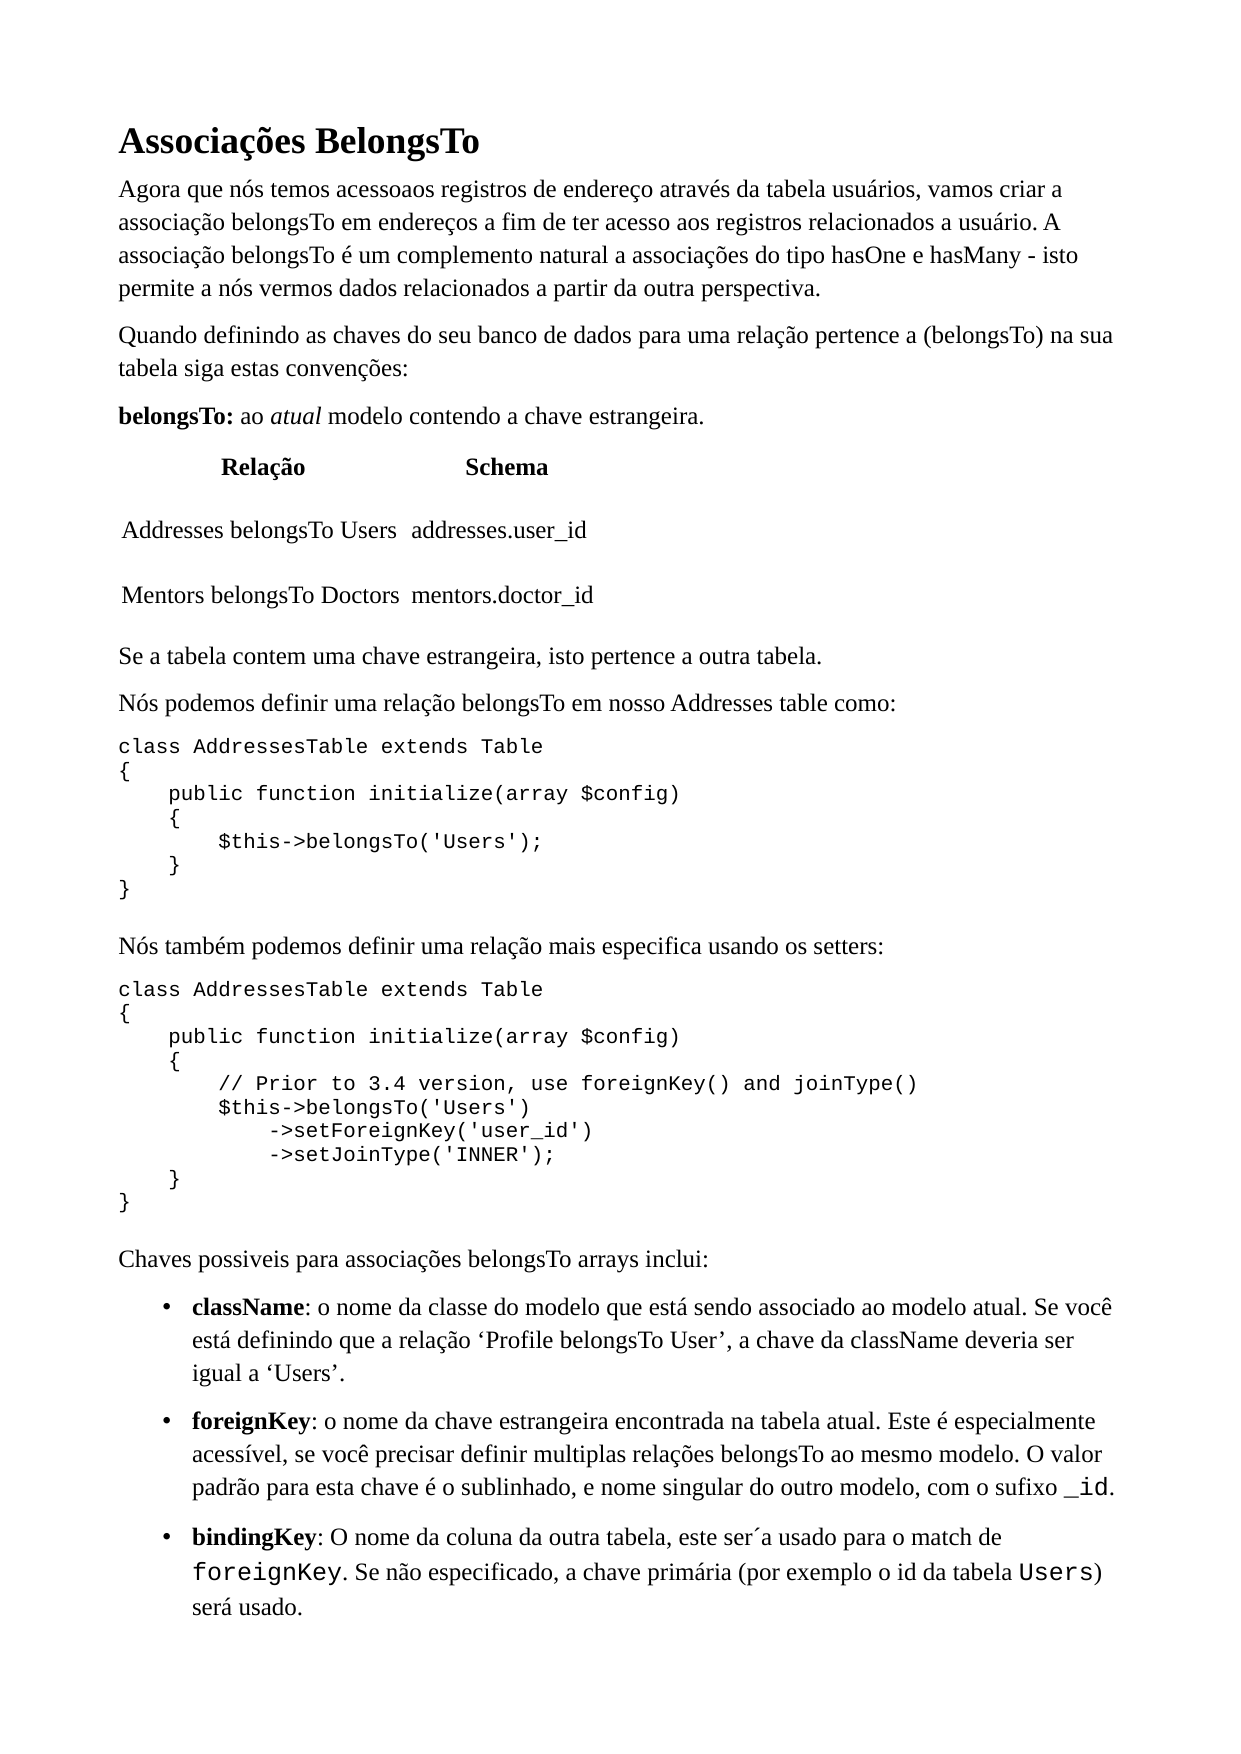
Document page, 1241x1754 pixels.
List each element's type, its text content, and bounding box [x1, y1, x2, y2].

text Nós também podemos definir uma relação mais especifica usando os setters: [118, 931, 1122, 960]
text $this->belongsTo('Users') [118, 1097, 1122, 1121]
text { [118, 760, 1122, 783]
text { [118, 1002, 1122, 1026]
text Se a tabela contem uma chave estrangeira, isto pertence a outra tabela. [118, 641, 1122, 669]
text Agora que nós temos acessoaos registros de endereço através da tabela usuários, vamos criar a associação belongsTo em endereços a fim de ter acesso aos registros relacionados a usuário. A associação belongsTo é um complemento natural a associações do tipo hasOne e hasMany - isto permite a nós vermos dados relacionados a partir da outra perspectiva. [118, 174, 1122, 302]
table_cell Mentors belongsTo Doctors [118, 577, 408, 641]
text ->setForeignKey('user_id') [118, 1121, 1122, 1144]
table_cell addresses.user_id [408, 513, 606, 577]
table_header Relação [118, 449, 408, 513]
text public function initialize(array $config) [118, 783, 1122, 807]
list bindingKey: O nome da coluna da outra tabela, este ser´a usado para o match de foreignKey. Se não especificado, a chave primária (por exemplo o id da tabela Users) será usado. [162, 1522, 1122, 1621]
text public function initialize(array $config) [118, 1026, 1122, 1049]
text belongsTo: ao atual modelo contendo a chave estrangeira. [118, 401, 1122, 430]
text $this->belongsTo('Users'); [118, 831, 1122, 854]
text } [118, 1168, 1122, 1191]
text ->setJoinType('INNER'); [118, 1144, 1122, 1168]
text class AddressesTable extends Table [118, 979, 1122, 1002]
text } [118, 854, 1122, 878]
text } [118, 878, 1122, 902]
text Quando definindo as chaves do seu banco de dados para uma relação pertence a (belongsTo) na sua tabela siga estas convenções: [118, 320, 1122, 382]
text } [118, 1191, 1122, 1215]
text Chaves possiveis para associações belongsTo arrays inclui: [118, 1244, 1122, 1273]
text // Prior to 3.4 version, use foreignKey() and joinType() [118, 1073, 1122, 1097]
text Nós podemos definir uma relação belongsTo em nosso Addresses table como: [118, 688, 1122, 717]
list className: o nome da classe do modelo que está sendo associado ao modelo atual. Se você está definindo que a relação ‘Profile belongsTo User’, a chave da className deveria ser igual a ‘Users’. [162, 1292, 1122, 1387]
table_cell Addresses belongsTo Users [118, 513, 408, 577]
table_cell mentors.doctor_id [408, 577, 606, 641]
text class AddressesTable extends Table [118, 736, 1122, 760]
list foreignKey: o nome da chave estrangeira encontrada na tabela atual. Este é especialmente acessível, se você precisar definir multiplas relações belongsTo ao mesmo modelo. O valor padrão para esta chave é o sublinhado, e nome singular do outro modelo, com o sufixo _id. [162, 1406, 1122, 1503]
table_header Schema [408, 449, 606, 513]
subtitle Associações BelongsTo [118, 118, 1122, 161]
text { [118, 1049, 1122, 1073]
text { [118, 807, 1122, 831]
